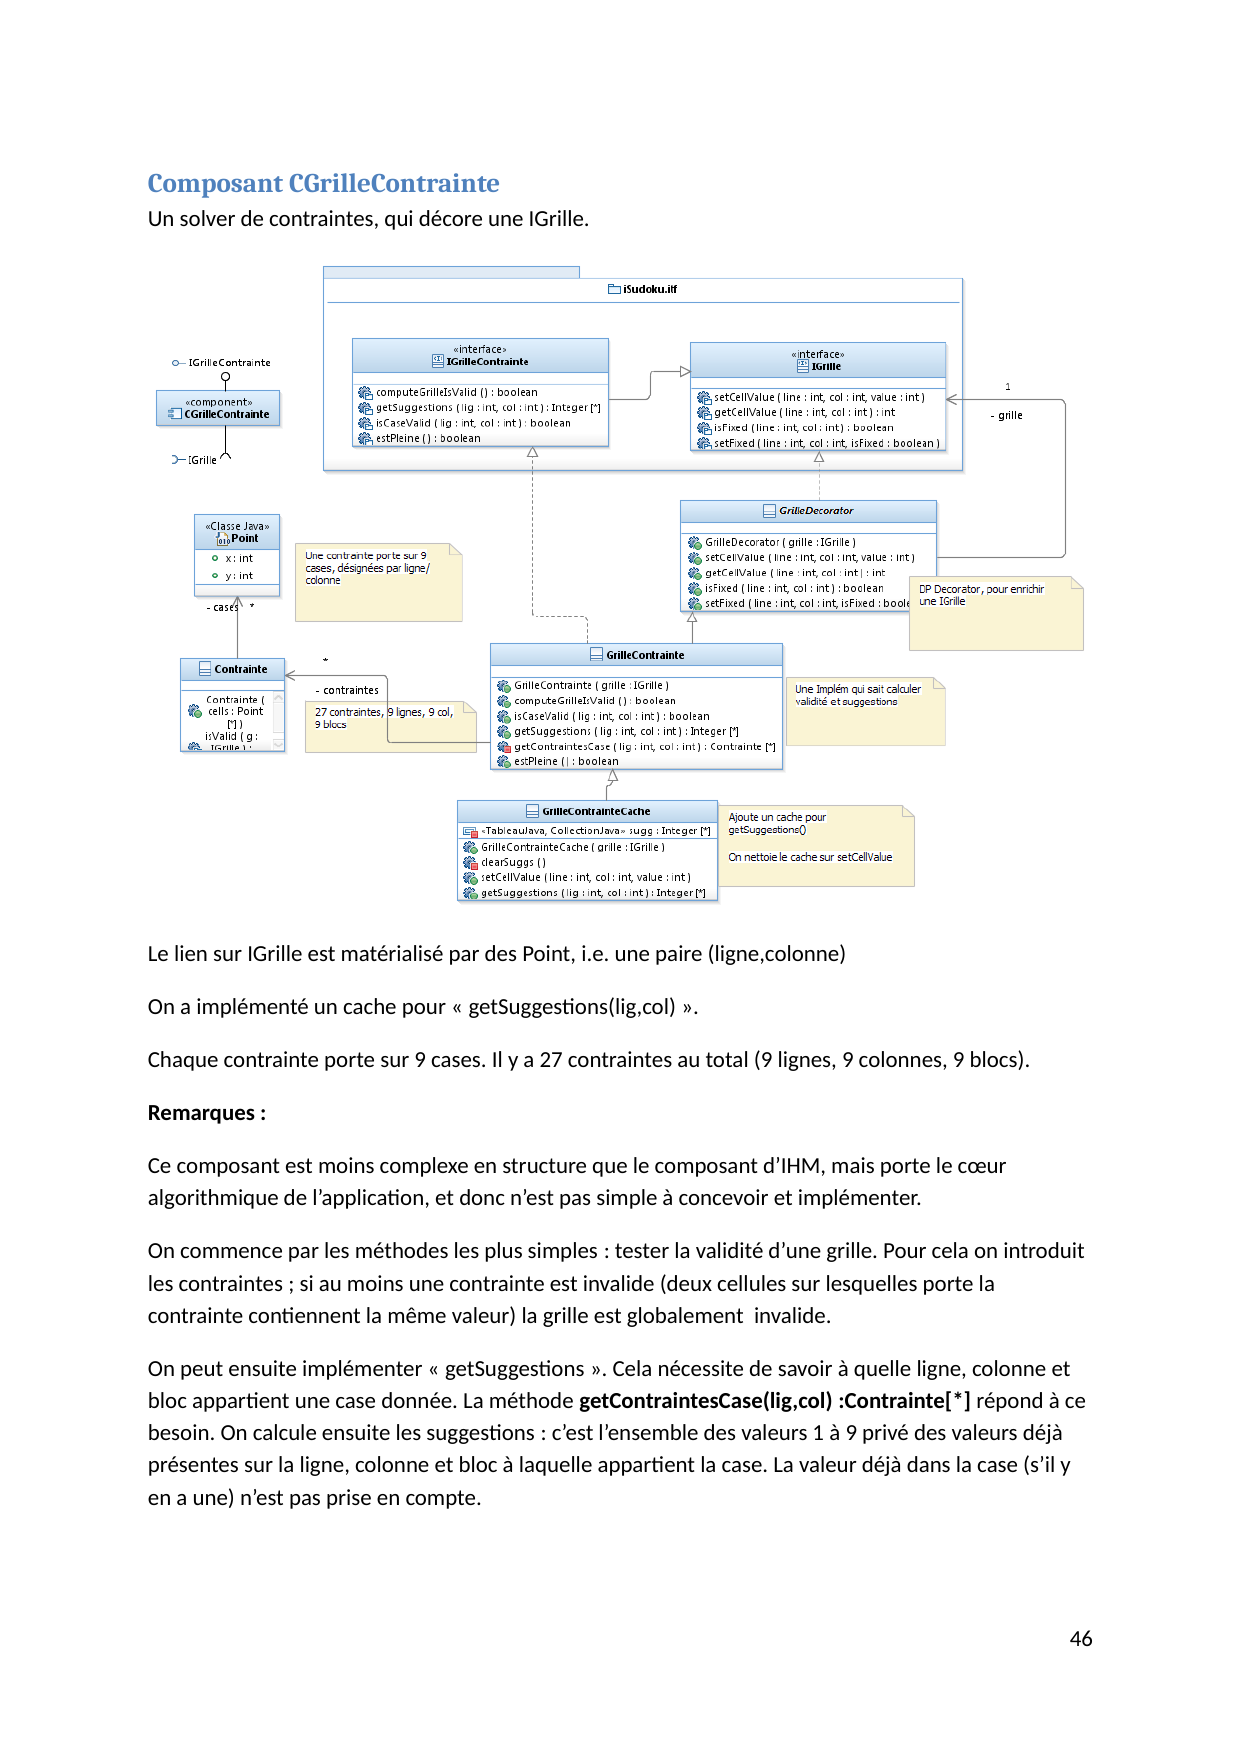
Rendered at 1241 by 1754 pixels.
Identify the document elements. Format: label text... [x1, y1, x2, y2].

text On peut ensuite implémenter « getSuggestions ». Cela nécessite de savoir à quelle ligne, colonne et bloc appartient une case donnée. La méthode getContraintesCase(lig,col) :Contrainte[*] répond à ce besoin. On calcule ensuite les suggestions : c’est l’ensemble des valeurs 1 à 9 privé des valeurs déjà présentes sur la ligne, colonne et bloc à laquelle appartient la case. La valeur déjà dans la case (s’il y en a une) n’est pas prise en compte. [148, 1354, 1093, 1511]
text Chaque contrainte porte sur 9 cases. Il y a 27 contraintes au total (9 lignes, 9 colonnes, 9 blocs). [148, 1045, 1093, 1073]
text On commence par les méthodes les plus simples : tester la validité d’une grille. Pour cela on introduit les contraintes ; si au moins une contrainte est invalide (deux cellules sur lesquelles porte la contrainte contiennent la même valeur) la grille est globalement invalide. [148, 1237, 1093, 1329]
picture [147, 257, 1093, 915]
text Un solver de contraintes, qui décore une IGrille. [148, 204, 1093, 232]
text Ce composant est moins complexe en structure que le composant d’IHM, mais porte le cœur algorithmique de l’application, et donc n’est pas simple à concevoir et implémenter. [148, 1151, 1093, 1212]
subtitle Composant CGrilleContrainte [148, 168, 1093, 199]
text On a implémenté un cache pour « getSuggestions(lig,col) ». [148, 992, 1093, 1020]
text Le lien sur IGrille est matérialisé par des Point, i.e. une paire (ligne,colonne) [148, 939, 1093, 967]
text Remarques : [148, 1098, 1093, 1126]
